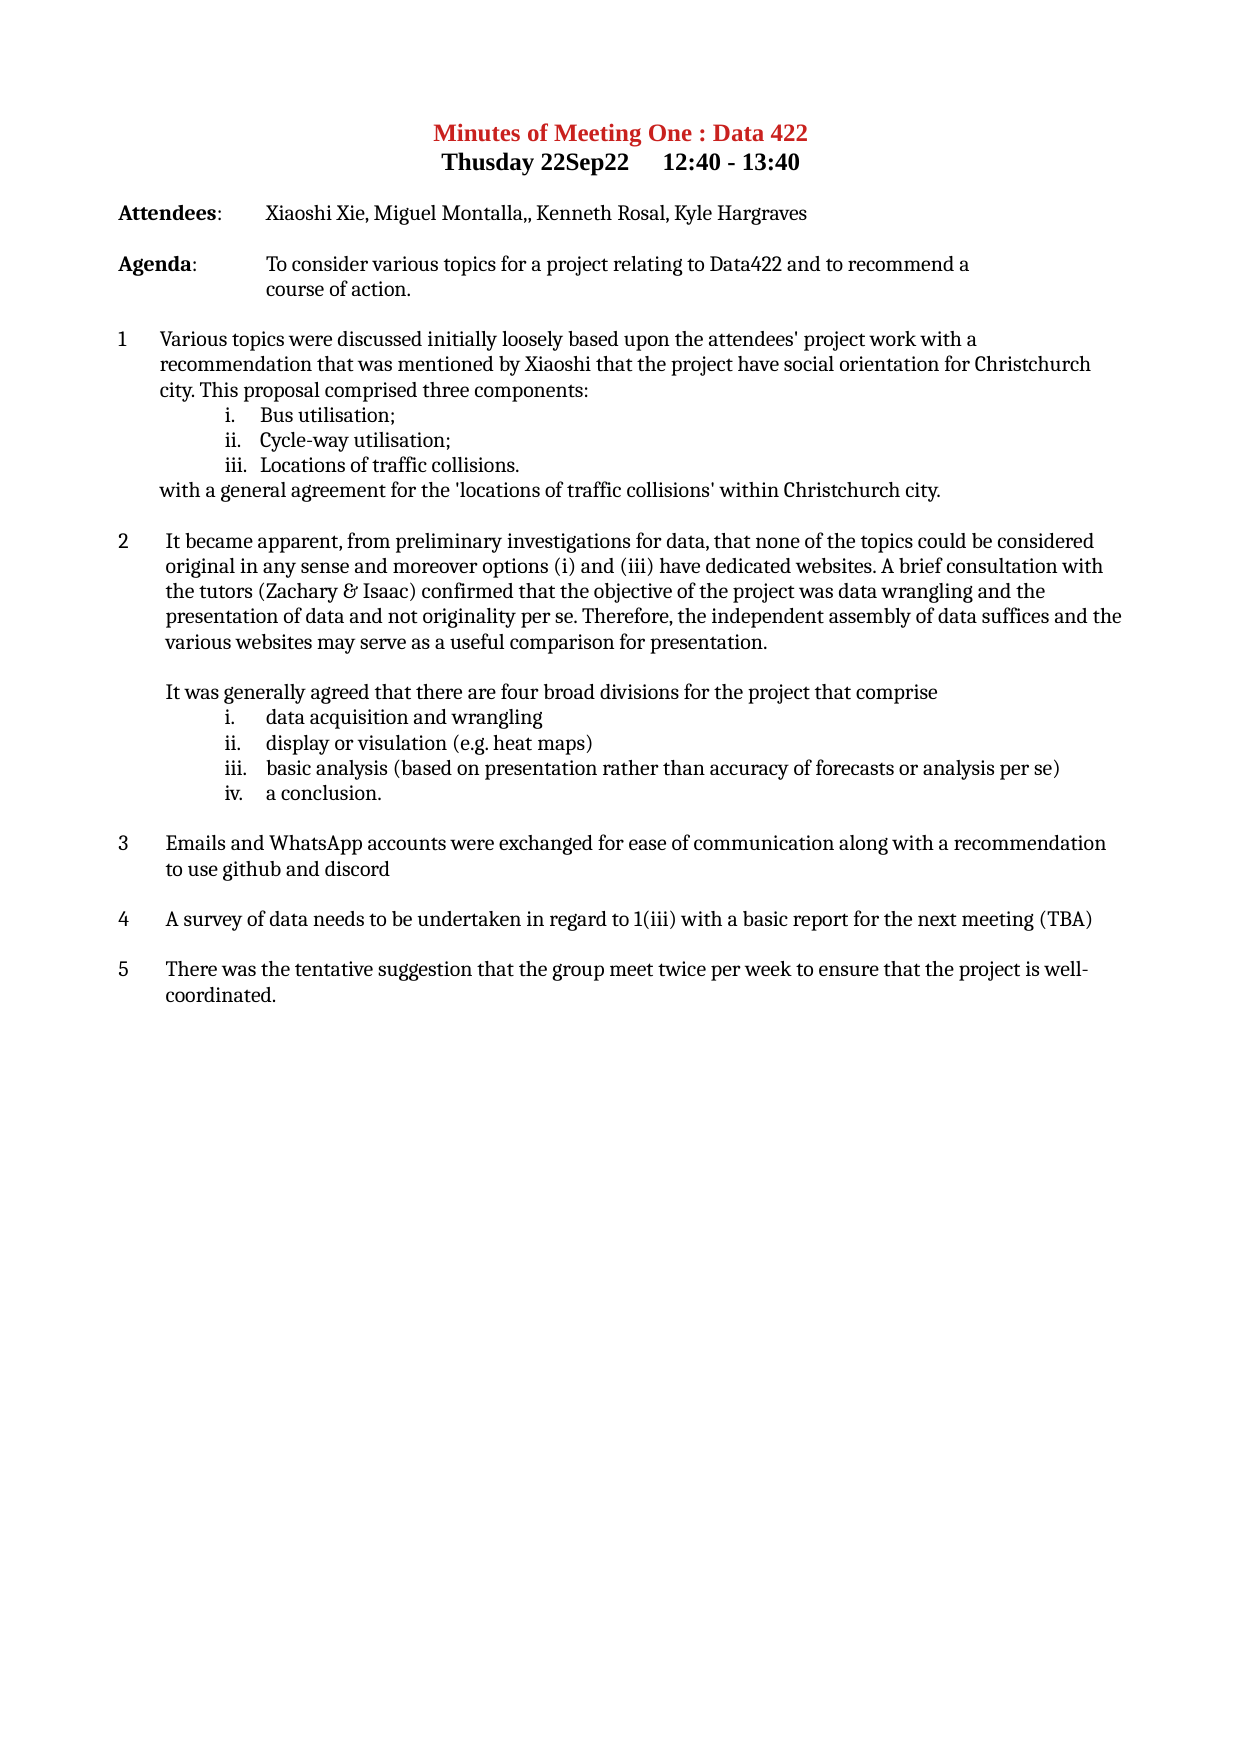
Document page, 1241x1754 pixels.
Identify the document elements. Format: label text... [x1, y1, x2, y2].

list Locations of traffic collisions. [224, 453, 1123, 478]
text 2 It became apparent, from preliminary investigations for data, that none of the topics could be considered original in any sense and moreover options (i) and (iii) have dedicated websites. A brief consultation with the tutors (Zachary & Isaac) confirmed that the objective of the project was data wrangling and the presentation of data and not originality per se. Therefore, the independent assembly of data suffices and the various websites may serve as a useful comparison for presentation. [118, 528, 1123, 654]
text Attendees: Xiaoshi Xie, Miguel Montalla,, Kenneth Rosal, Kyle Hargraves [118, 201, 1123, 226]
list display or visulation (e.g. heat maps) [224, 730, 1123, 755]
text 1 Various topics were discussed initially loosely based upon the attendees' project work with a recommendation that was mentioned by Xiaoshi that the project have social orientation for Christchurch city. This proposal comprised three components: [118, 327, 1123, 402]
list Cycle-way utilisation; [224, 428, 1123, 453]
text with a general agreement for the 'locations of traffic collisions' within Christchurch city. [159, 478, 1123, 503]
text 5 There was the tentative suggestion that the group meet twice per week to ensure that the project is well-coordinated. [118, 957, 1123, 1007]
text Agenda: To consider various topics for a project relating to Data422 and to recommend a course of action. [118, 251, 1123, 302]
text Thusday 22Sep22 12:40 - 13:40 [118, 147, 1123, 176]
text 4 A survey of data needs to be undertaken in regard to 1(iii) with a basic report for the next meeting (TBA) [118, 907, 1123, 932]
list data acquisition and wrangling [224, 705, 1123, 730]
list a conclusion. [224, 781, 1123, 806]
text 3 Emails and WhatsApp accounts were exchanged for ease of communication along with a recommendation to use github and discord [118, 831, 1123, 881]
list basic analysis (based on presentation rather than accuracy of forecasts or analysis per se) [224, 755, 1123, 781]
text It was generally agreed that there are four broad divisions for the project that comprise [165, 680, 1123, 705]
list Bus utilisation; [224, 402, 1123, 428]
text Minutes of Meeting One : Data 422 [118, 118, 1123, 147]
